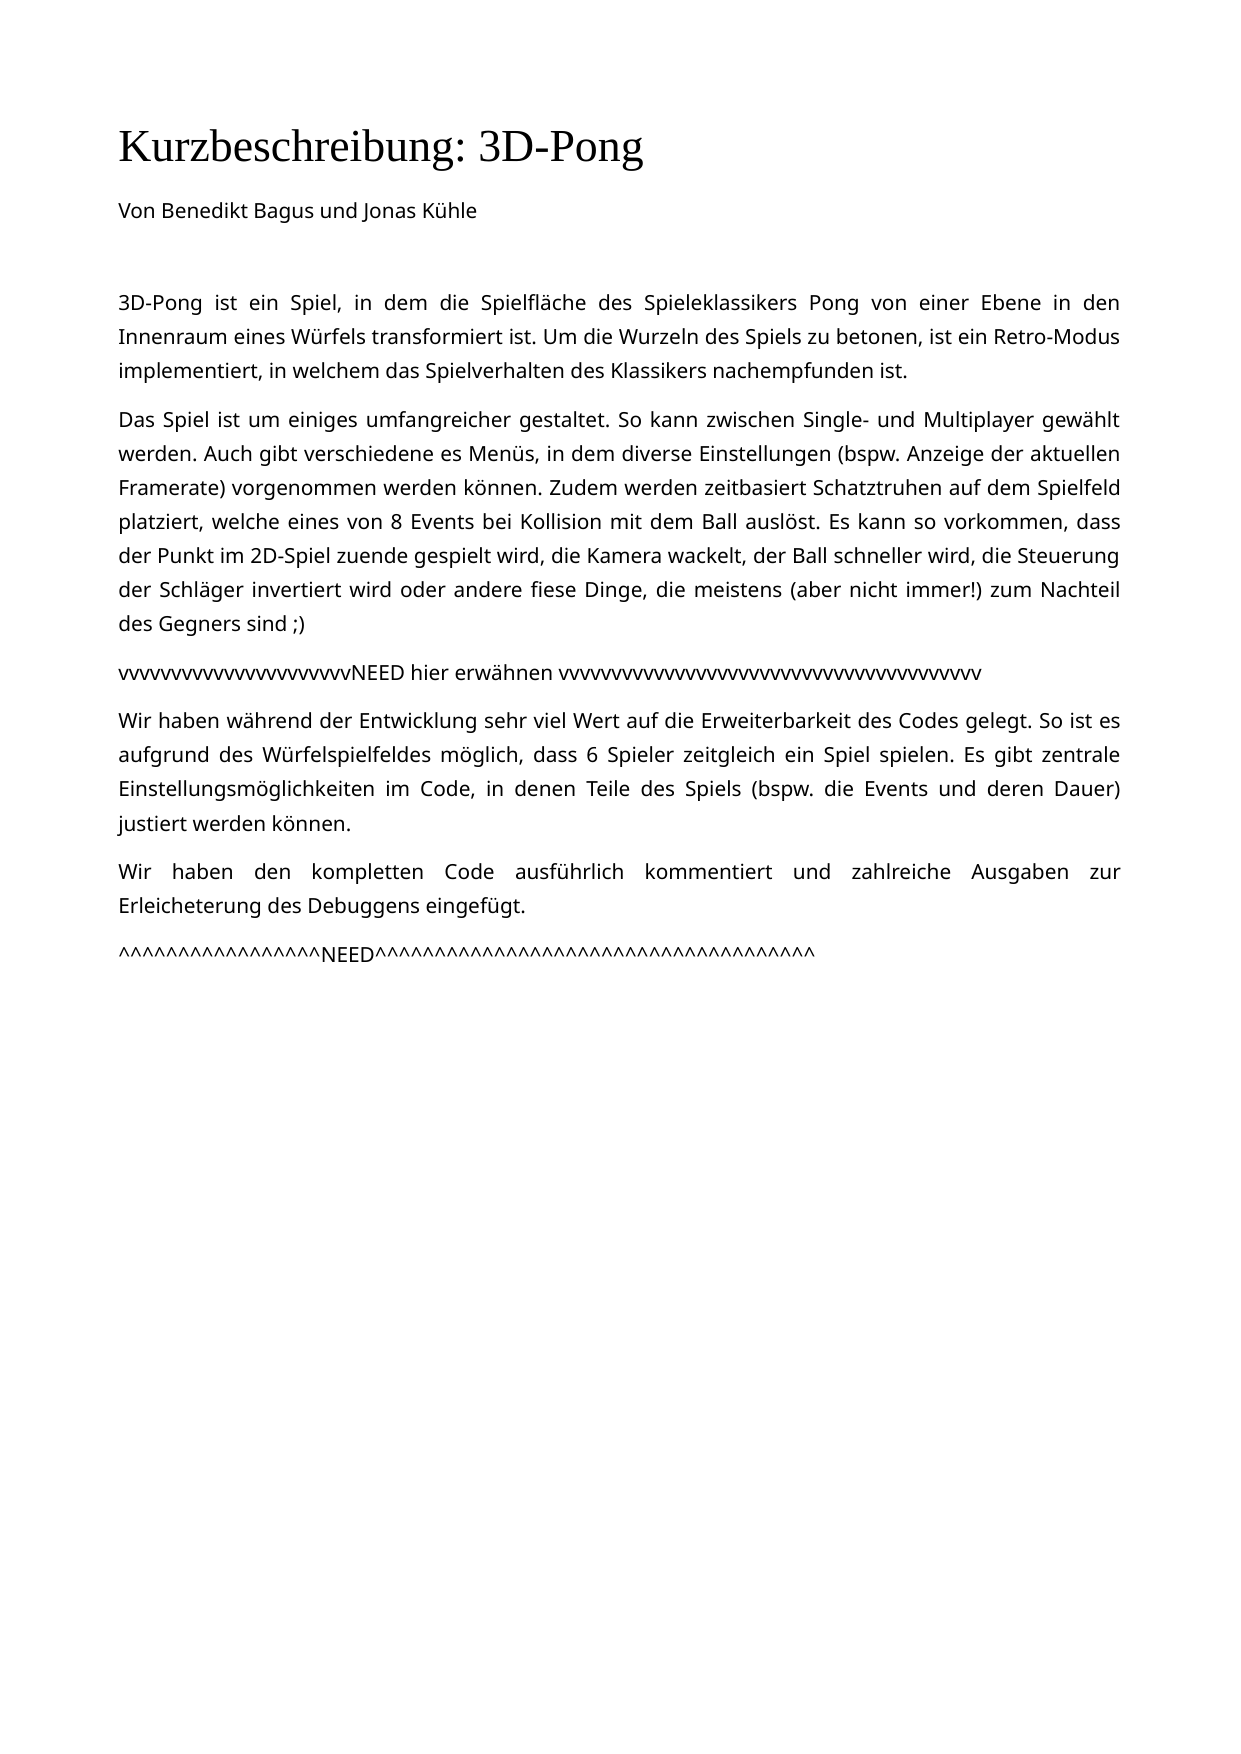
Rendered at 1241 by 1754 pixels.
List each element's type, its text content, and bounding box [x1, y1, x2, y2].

text ^^^^^^^^^^^^^^^^^NEED^^^^^^^^^^^^^^^^^^^^^^^^^^^^^^^^^^^^^ [118, 940, 1122, 968]
text Wir haben den kompletten Code ausführlich kommentiert und zahlreiche Ausgaben zur Erleicheterung des Debuggens eingefügt. [118, 857, 1122, 920]
text Von Benedikt Bagus und Jonas Kühle [118, 196, 1122, 224]
text 3D-Pong ist ein Spiel, in dem die Spielfläche des Spieleklassikers Pong von einer Ebene in den Innenraum eines Würfels transformiert ist. Um die Wurzeln des Spiels zu betonen, ist ein Retro-Modus implementiert, in welchem das Spielverhalten des Klassikers nachempfunden ist. [118, 288, 1122, 384]
text Das Spiel ist um einiges umfangreicher gestaltet. So kann zwischen Single- und Multiplayer gewählt werden. Auch gibt verschiedene es Menüs, in dem diverse Einstellungen (bspw. Anzeige der aktuellen Framerate) vorgenommen werden können. Zudem werden zeitbasiert Schatztruhen auf dem Spielfeld platziert, welche eines von 8 Events bei Kollision mit dem Ball auslöst. Es kann so vorkommen, dass der Punkt im 2D-Spiel zuende gespielt wird, die Kamera wackelt, der Ball schneller wird, die Steuerung der Schläger invertiert wird oder andere fiese Dinge, die meistens (aber nicht immer!) zum Nachteil des Gegners sind ;) [118, 405, 1122, 638]
text Wir haben während der Entwicklung sehr viel Wert auf die Erweiterbarkeit des Codes gelegt. So ist es aufgrund des Würfelspielfeldes möglich, dass 6 Spieler zeitgleich ein Spiel spielen. Es gibt zentrale Einstellungsmöglichkeiten im Code, in denen Teile des Spiels (bspw. die Events und deren Dauer) justiert werden können. [118, 706, 1122, 837]
text Kurzbeschreibung: 3D-Pong [118, 118, 1122, 171]
text vvvvvvvvvvvvvvvvvvvvvvNEED hier erwähnen vvvvvvvvvvvvvvvvvvvvvvvvvvvvvvvvvvvvvvvv [118, 658, 1122, 686]
